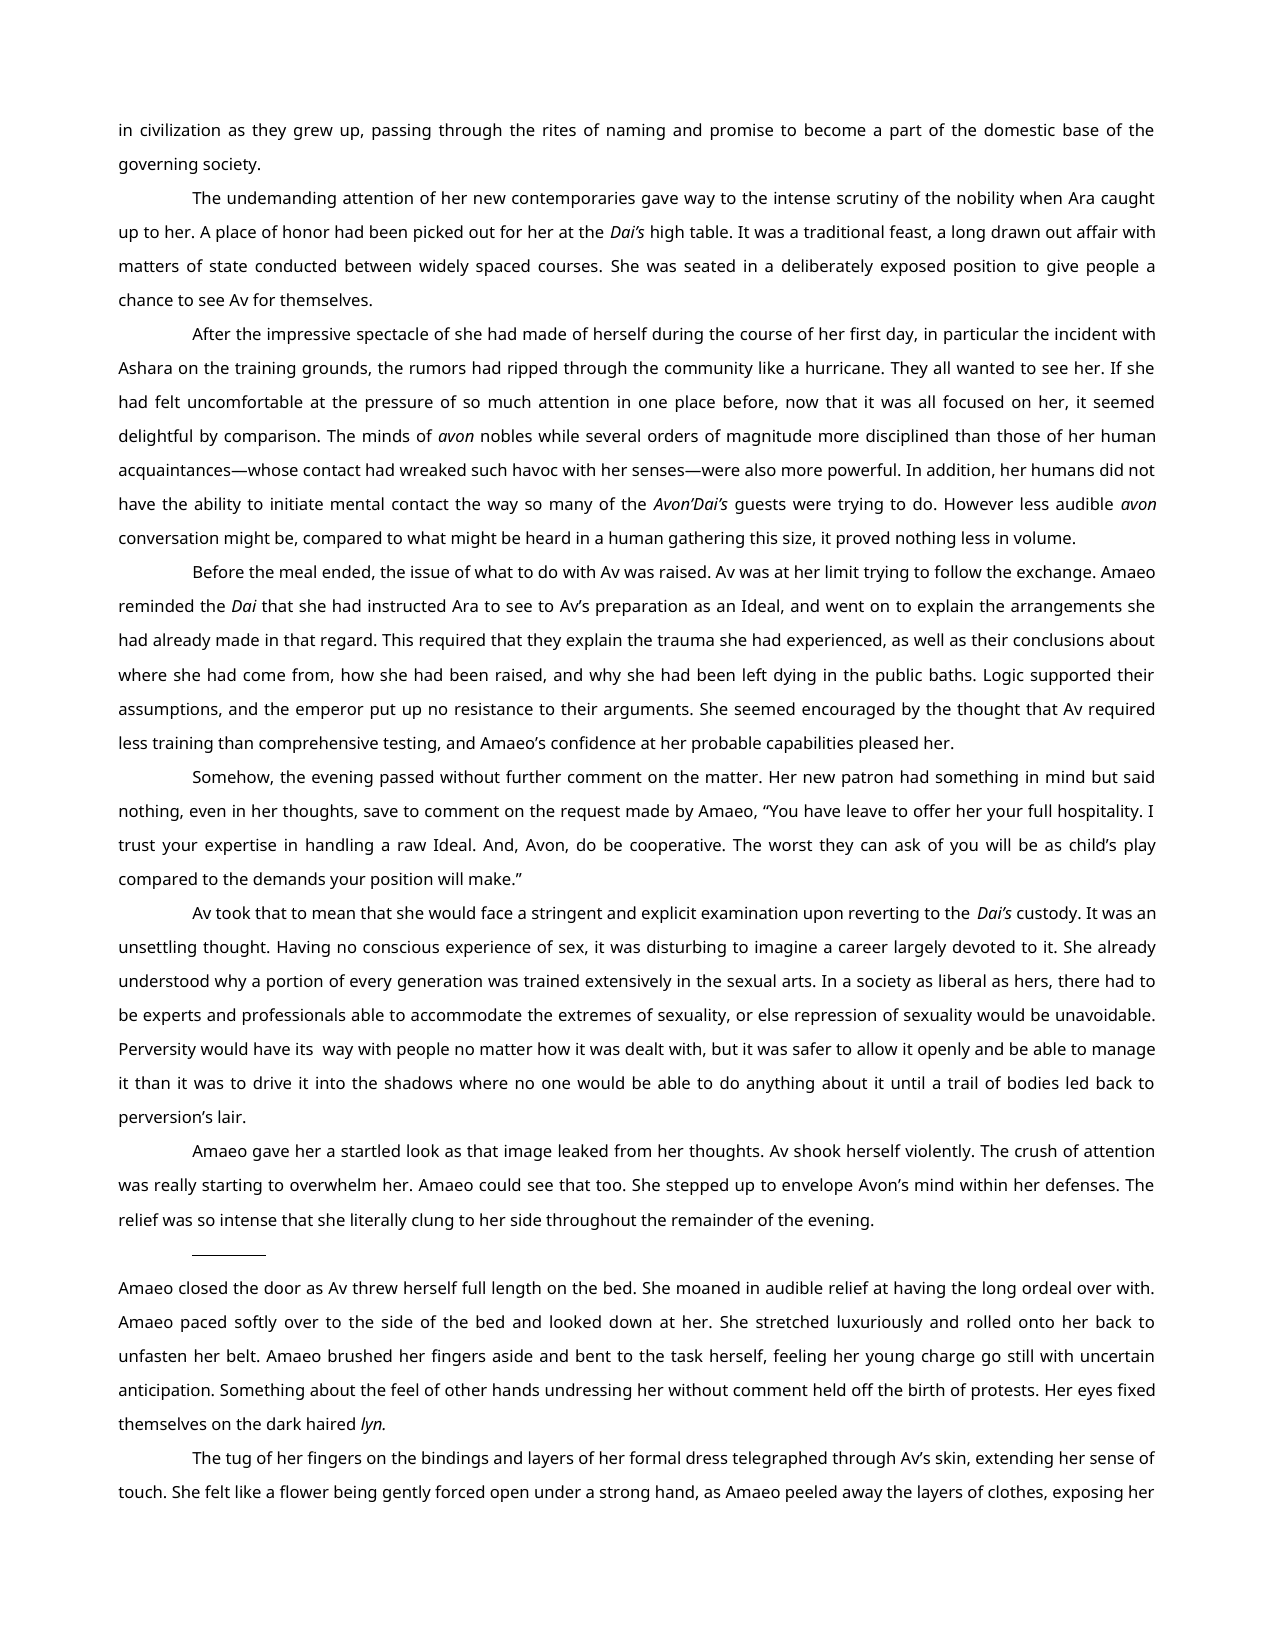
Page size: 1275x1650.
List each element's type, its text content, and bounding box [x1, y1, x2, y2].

text After the impressive spectacle of she had made of herself during the course of her first day, in particular the incident with Ashara on the training grounds, the rumors had ripped through the community like a hurricane. They all wanted to see her. If she had felt uncomfortable at the pressure of so much attention in one place before, now that it was all focused on her, it seemed delightful by comparison. The minds of avon nobles while several orders of magnitude more disciplined than those of her human acquaintances—whose contact had wreaked such havoc with her senses—were also more powerful. In addition, her humans did not have the ability to initiate mental contact the way so many of the Avon’Dai’s guests were trying to do. However less audible avon conversation might be, compared to what might be heard in a human gathering this size, it proved nothing less in volume. [118, 322, 1157, 549]
text Somehow, the evening passed without further comment on the matter. Her new patron had something in mind but said nothing, even in her thoughts, save to comment on the request made by Amaeo, “You have leave to offer her your full hospitality. I trust your expertise in handling a raw Ideal. And, Avon, do be cooperative. The worst they can ask of you will be as child’s play compared to the demands your position will make.” [118, 765, 1157, 890]
text in civilization as they grew up, passing through the rites of naming and promise to become a part of the domestic base of the governing society. [118, 118, 1157, 175]
text Av took that to mean that she would face a stringent and explicit examination upon reverting to the Dai’s custody. It was an unsettling thought. Having no conscious experience of sex, it was disturbing to imagine a career largely devoted to it. She already understood why a portion of every generation was trained extensively in the sexual arts. In a society as liberal as hers, there had to be experts and professionals able to accommodate the extremes of sexuality, or else repression of sexuality would be unavoidable. Perversity would have its way with people no matter how it was dealt with, but it was safer to allow it openly and be able to manage it than it was to drive it into the shadows where no one would be able to do anything about it until a trail of bodies led back to perversion’s lair. [118, 902, 1157, 1129]
text The tug of her fingers on the bindings and layers of her formal dress telegraphed through Av’s skin, extending her sense of touch. She felt like a flower being gently forced open under a strong hand, as Amaeo peeled away the layers of clothes, exposing her [118, 1447, 1157, 1503]
text The undemanding attention of her new contemporaries gave way to the intense scrutiny of the nobility when Ara caught up to her. A place of honor had been picked out for her at the Dai’s high table. It was a traditional feast, a long drawn out affair with matters of state conducted between widely spaced courses. She was seated in a deliberately exposed position to give people a chance to see Av for themselves. [118, 186, 1157, 311]
text Amaeo closed the door as Av threw herself full length on the bed. She moaned in audible relief at having the long ordeal over with. Amaeo paced softly over to the side of the bed and looked down at her. She stretched luxuriously and rolled onto her back to unfasten her belt. Amaeo brushed her fingers aside and bent to the task herself, feeling her young charge go still with uncertain anticipation. Something about the feel of other hands undressing her without comment held off the birth of protests. Her eyes fixed themselves on the dark haired lyn. [118, 1276, 1157, 1435]
text Amaeo gave her a startled look as that image leaked from her thoughts. Av shook herself violently. The crush of attention was really starting to overwhelm her. Amaeo could see that too. She stepped up to envelope Avon’s mind within her defenses. The relief was so intense that she literally clung to her side throughout the remainder of the evening. [118, 1140, 1157, 1231]
text Before the meal ended, the issue of what to do with Av was raised. Av was at her limit trying to follow the exchange. Amaeo reminded the Dai that she had instructed Ara to see to Av’s preparation as an Ideal, and went on to explain the arrangements she had already made in that regard. This required that they explain the trauma she had experienced, as well as their conclusions about where she had come from, how she had been raised, and why she had been left dying in the public baths. Logic supported their assumptions, and the emperor put up no resistance to their arguments. She seemed encouraged by the thought that Av required less training than comprehensive testing, and Amaeo’s confidence at her probable capabilities pleased her. [118, 561, 1157, 754]
